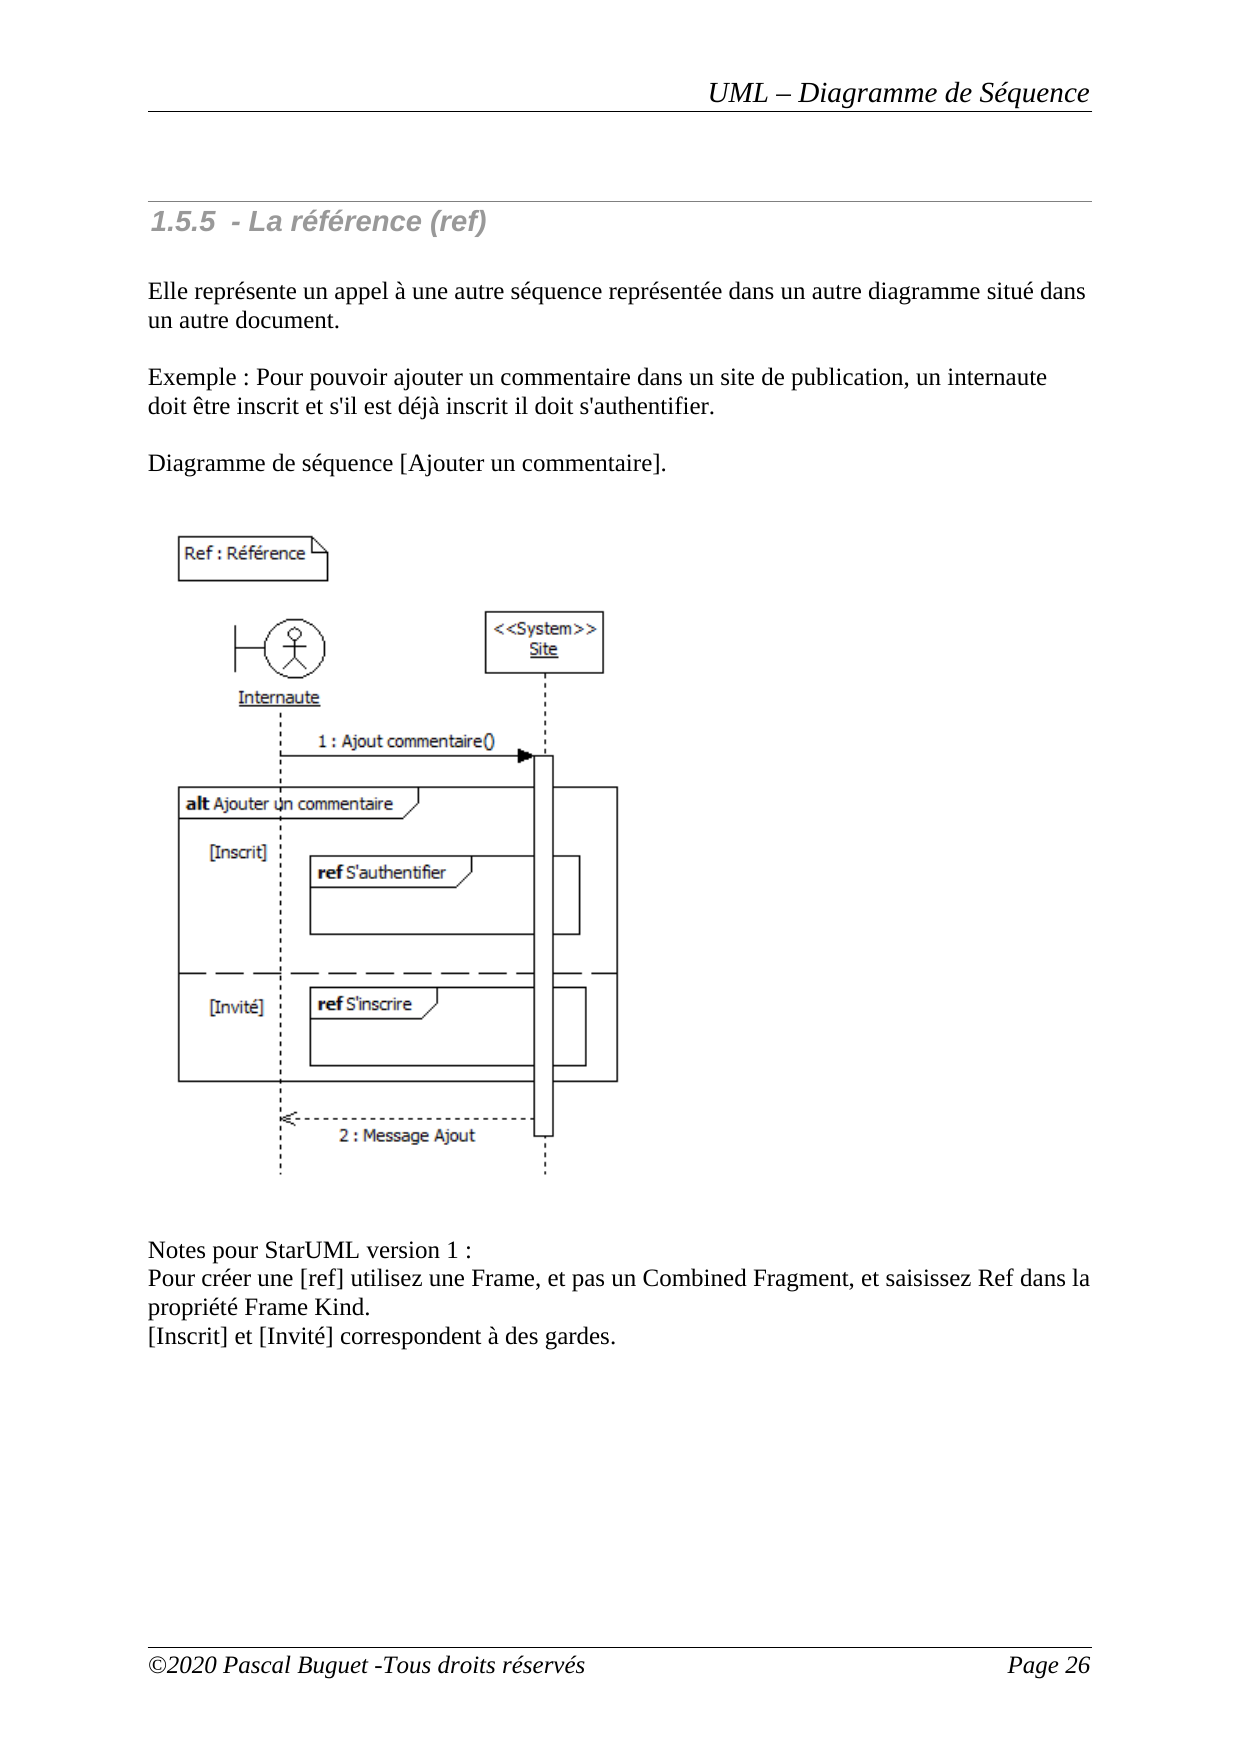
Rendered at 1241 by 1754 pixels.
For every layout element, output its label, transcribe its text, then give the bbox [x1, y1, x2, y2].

text Notes pour StarUML version 1 : [148, 1235, 1092, 1263]
text Pour créer une [ref] utilisez une Frame, et pas un Combined Fragment, et saisissez Ref dans la propriété Frame Kind. [148, 1263, 1092, 1321]
subtitle - La référence (ref) [148, 202, 1092, 241]
text [Inscrit] et [Invité] correspondent à des gardes. [148, 1321, 1092, 1350]
text Elle représente un appel à une autre séquence représentée dans un autre diagramme situé dans un autre document. [148, 276, 1092, 333]
text Diagramme de séquence [Ajouter un commentaire]. [148, 448, 1092, 477]
text Exemple : Pour pouvoir ajouter un commentaire dans un site de publication, un internaute doit être inscrit et s'il est déjà inscrit il doit s'authentifier. [148, 362, 1092, 420]
picture [147, 506, 648, 1206]
